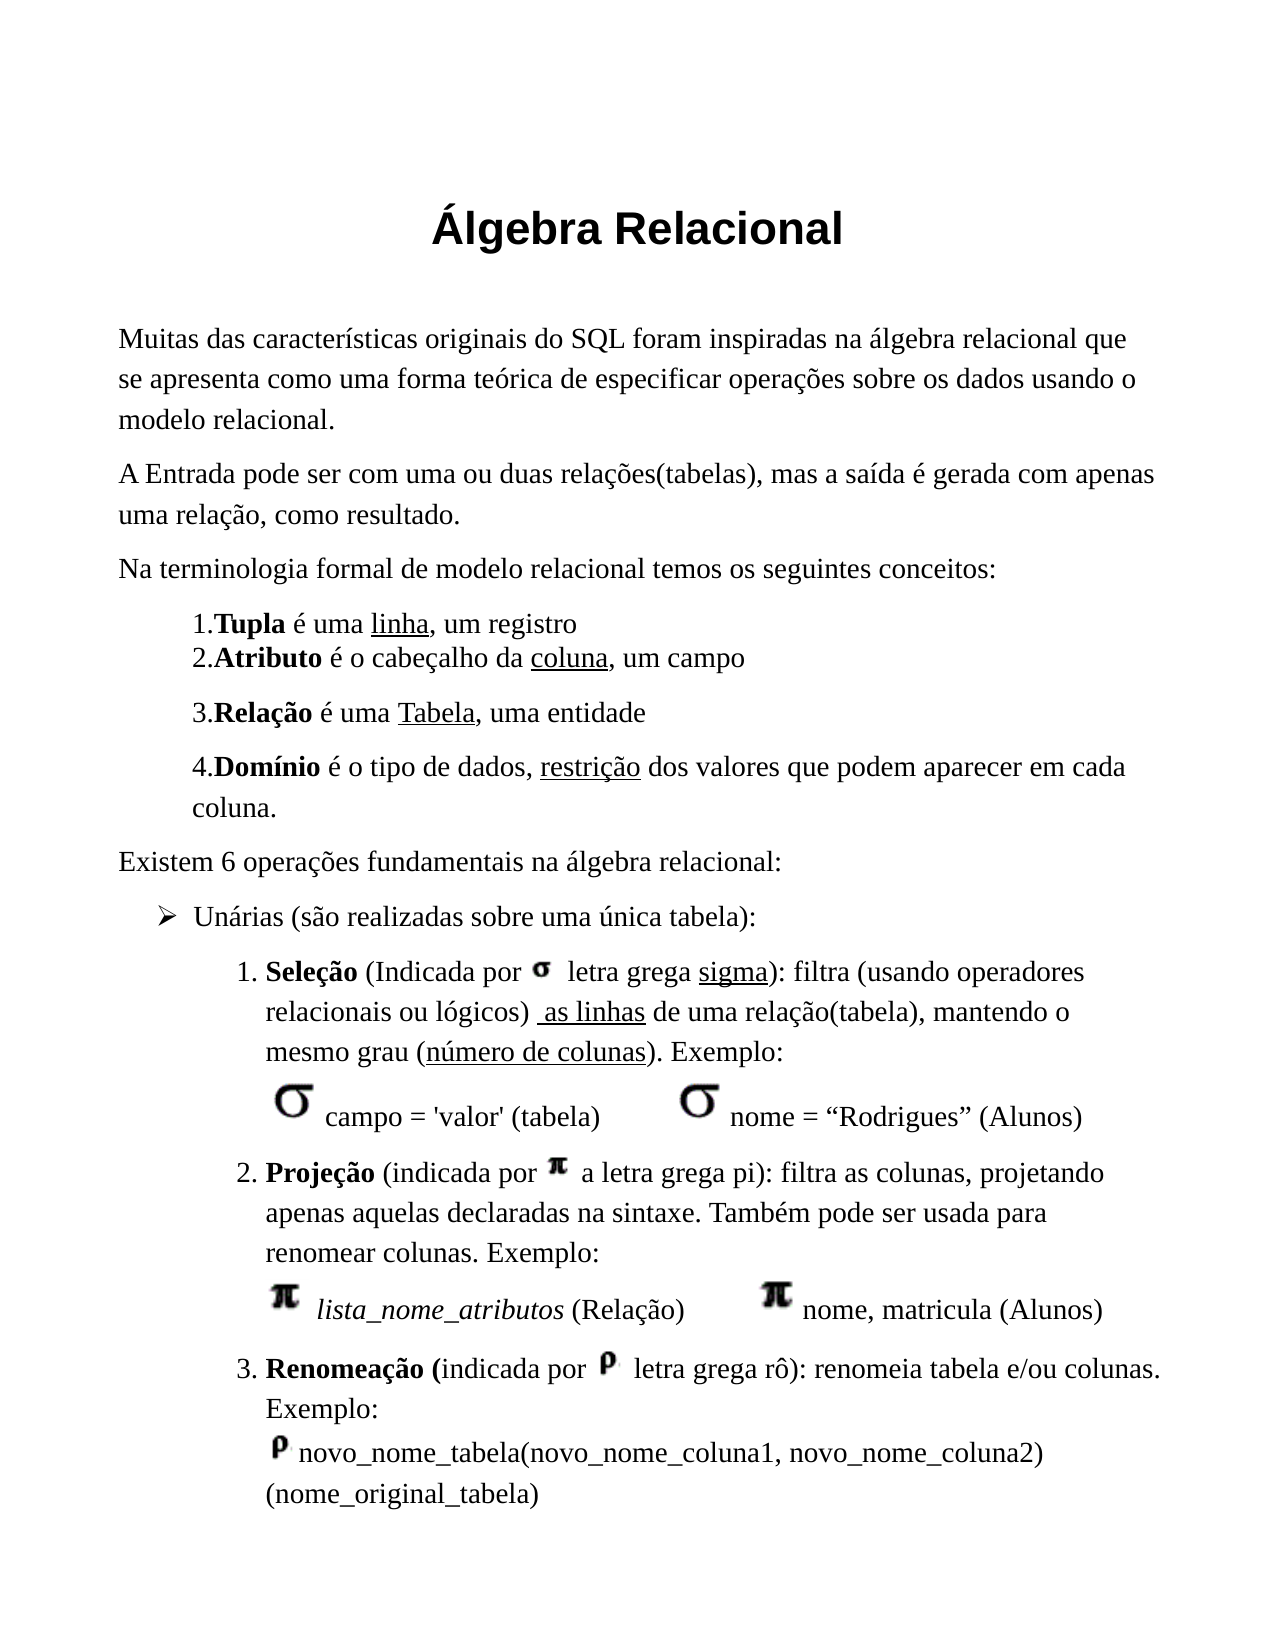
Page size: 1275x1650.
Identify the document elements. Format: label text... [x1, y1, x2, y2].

text Na terminologia formal de modelo relacional temos os seguintes conceitos: [118, 552, 1157, 585]
picture [593, 1347, 627, 1379]
list Tupla é uma linha, um registro [118, 606, 1157, 640]
text A Entrada pode ser com uma ou duas relações(tabelas), mas a saída é gerada com apenas uma relação, como resultado. [118, 457, 1157, 530]
picture [265, 1278, 309, 1320]
list Projeção (indicada por a letra grega pi): filtra as colunas, projetando apenas aquelas declaradas na sintaxe. Também pode ser usada para renomear colunas. Exemplo: lista_nome_atributos (Relação) nome, matricula (Alunos) [236, 1154, 1157, 1326]
list Atributo é o cabeçalho da coluna, um campo [118, 640, 1157, 673]
list Renomeação (indicada por letra grega rô): renomeia tabela e/ou colunas. Exemplo: novo_nome_tabela(novo_nome_coluna1, novo_nome_coluna2) (nome_original_tabela) [236, 1347, 1186, 1509]
subtitle Álgebra Relacional [118, 201, 1157, 254]
picture [265, 1431, 299, 1463]
list Seleção (Indicada por letra grega sigma): filtra (usando operadores relacionais ou lógicos) as linhas de uma relação(tabela), mantendo o mesmo grau (número de colunas). Exemplo: campo = 'valor' (tabela) nome = “Rodrigues” (Alunos) [236, 954, 1157, 1133]
list Relação é uma Tabela, uma entidade [118, 695, 1157, 728]
picture [528, 959, 560, 982]
picture [544, 1153, 574, 1182]
picture [755, 1275, 803, 1320]
list Domínio é o tipo de dados, restrição dos valores que podem aparecer em cada coluna. [118, 749, 1157, 823]
list Unárias (são realizadas sobre uma única tabela): [156, 899, 1157, 933]
picture [670, 1074, 730, 1127]
text Muitas das características originais do SQL foram inspiradas na álgebra relacional que se apresenta como uma forma teórica de especificar operações sobre os dados usando o modelo relacional. [118, 321, 1157, 435]
picture [265, 1074, 325, 1127]
text Existem 6 operações fundamentais na álgebra relacional: [118, 844, 1157, 878]
